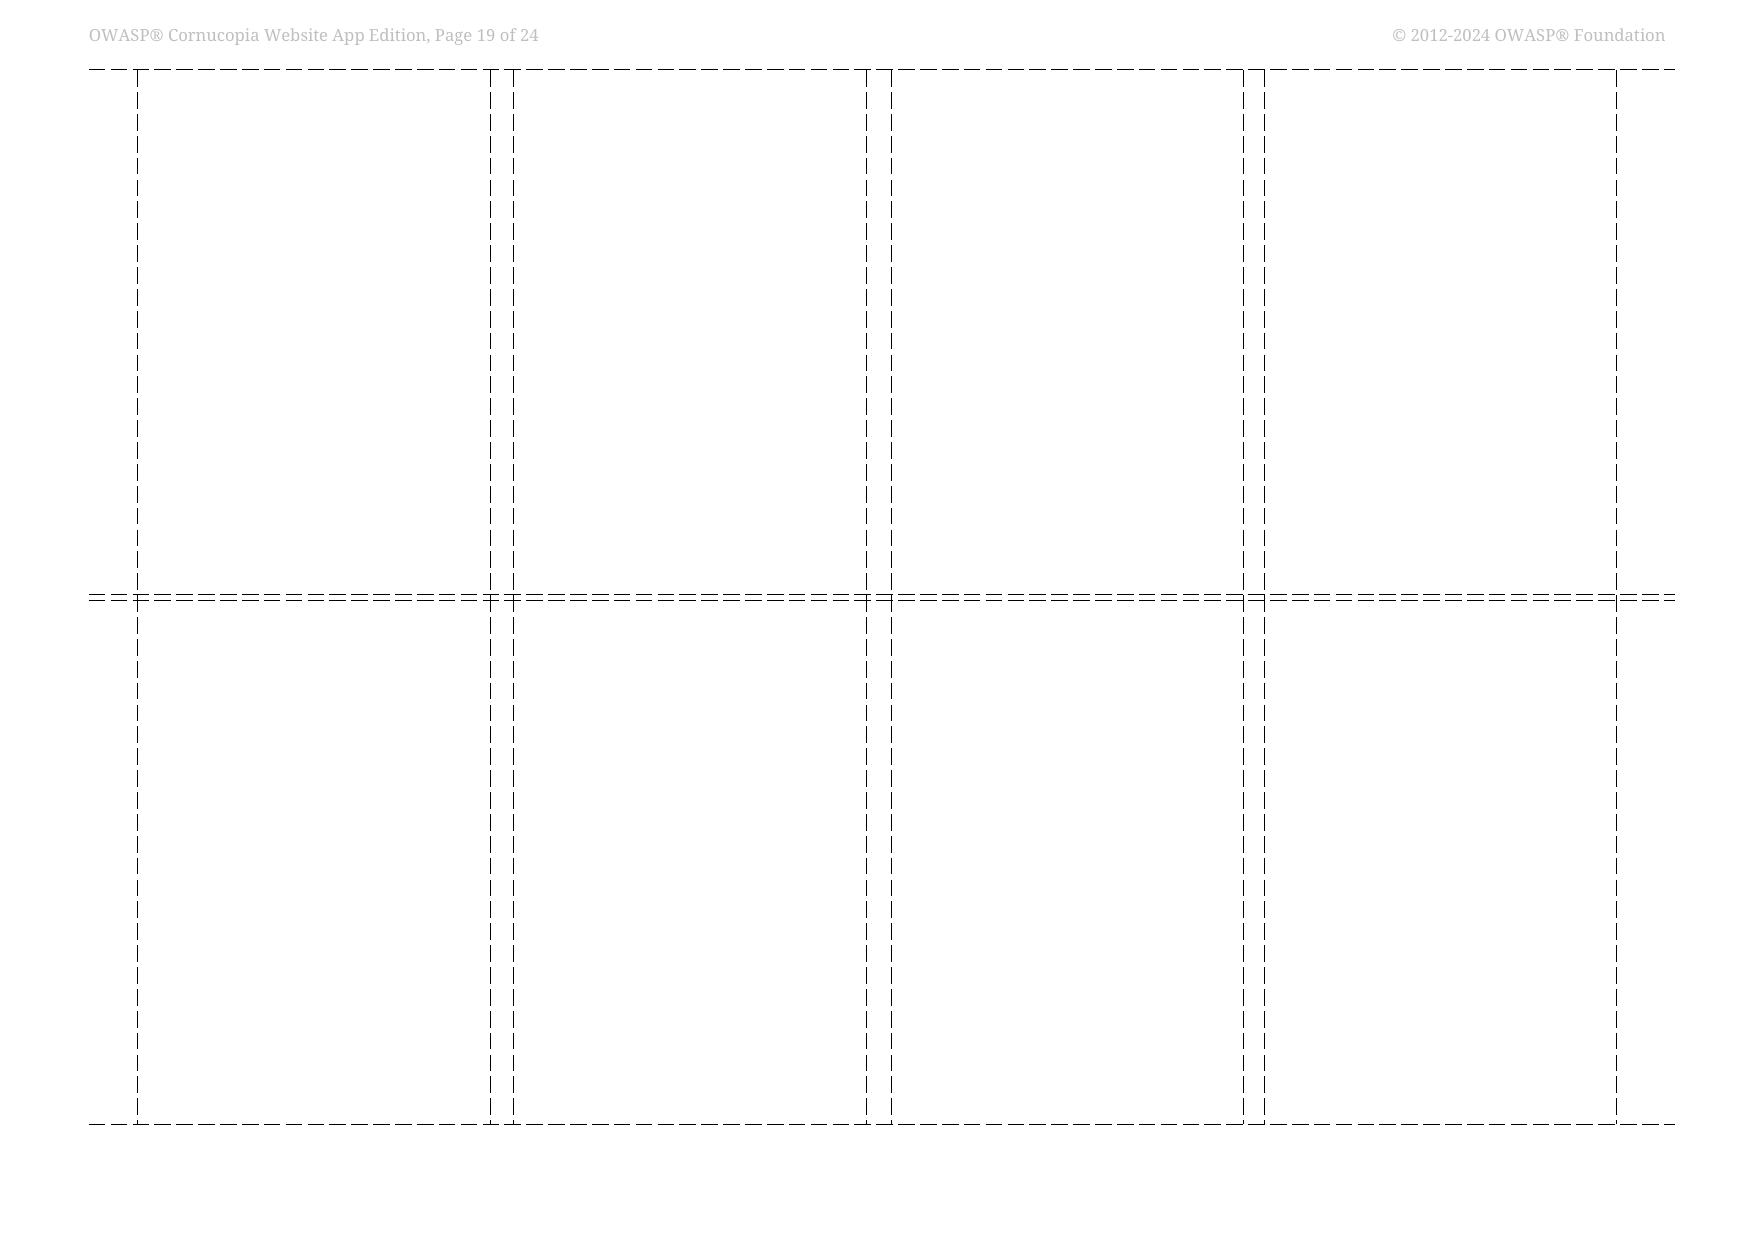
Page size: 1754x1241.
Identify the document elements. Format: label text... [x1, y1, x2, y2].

table_cell [891, 600, 1244, 1124]
table_cell [1244, 594, 1264, 599]
table_cell [1617, 600, 1674, 1124]
table_cell [1244, 600, 1264, 1124]
table_header [866, 69, 891, 593]
table_cell [491, 594, 513, 599]
table_cell [89, 594, 137, 599]
table_header J [1264, 69, 1617, 593]
table_header [490, 69, 514, 593]
table_header [1617, 69, 1674, 593]
table_header [89, 69, 138, 593]
table_cell [138, 600, 490, 1124]
table_cell [138, 594, 490, 599]
table_header [891, 69, 1244, 593]
table_cell [1265, 594, 1617, 599]
table_header [514, 69, 866, 593]
table_cell [1264, 600, 1617, 1124]
table_cell [892, 594, 1244, 599]
table_cell [514, 594, 866, 599]
table_cell [490, 600, 514, 1124]
table_cell [514, 600, 866, 1124]
table_cell [866, 600, 891, 1124]
table_header [138, 69, 490, 593]
table_cell [1617, 594, 1674, 599]
table_header [1244, 69, 1264, 593]
table_cell [867, 594, 891, 599]
table_cell [89, 600, 138, 1124]
